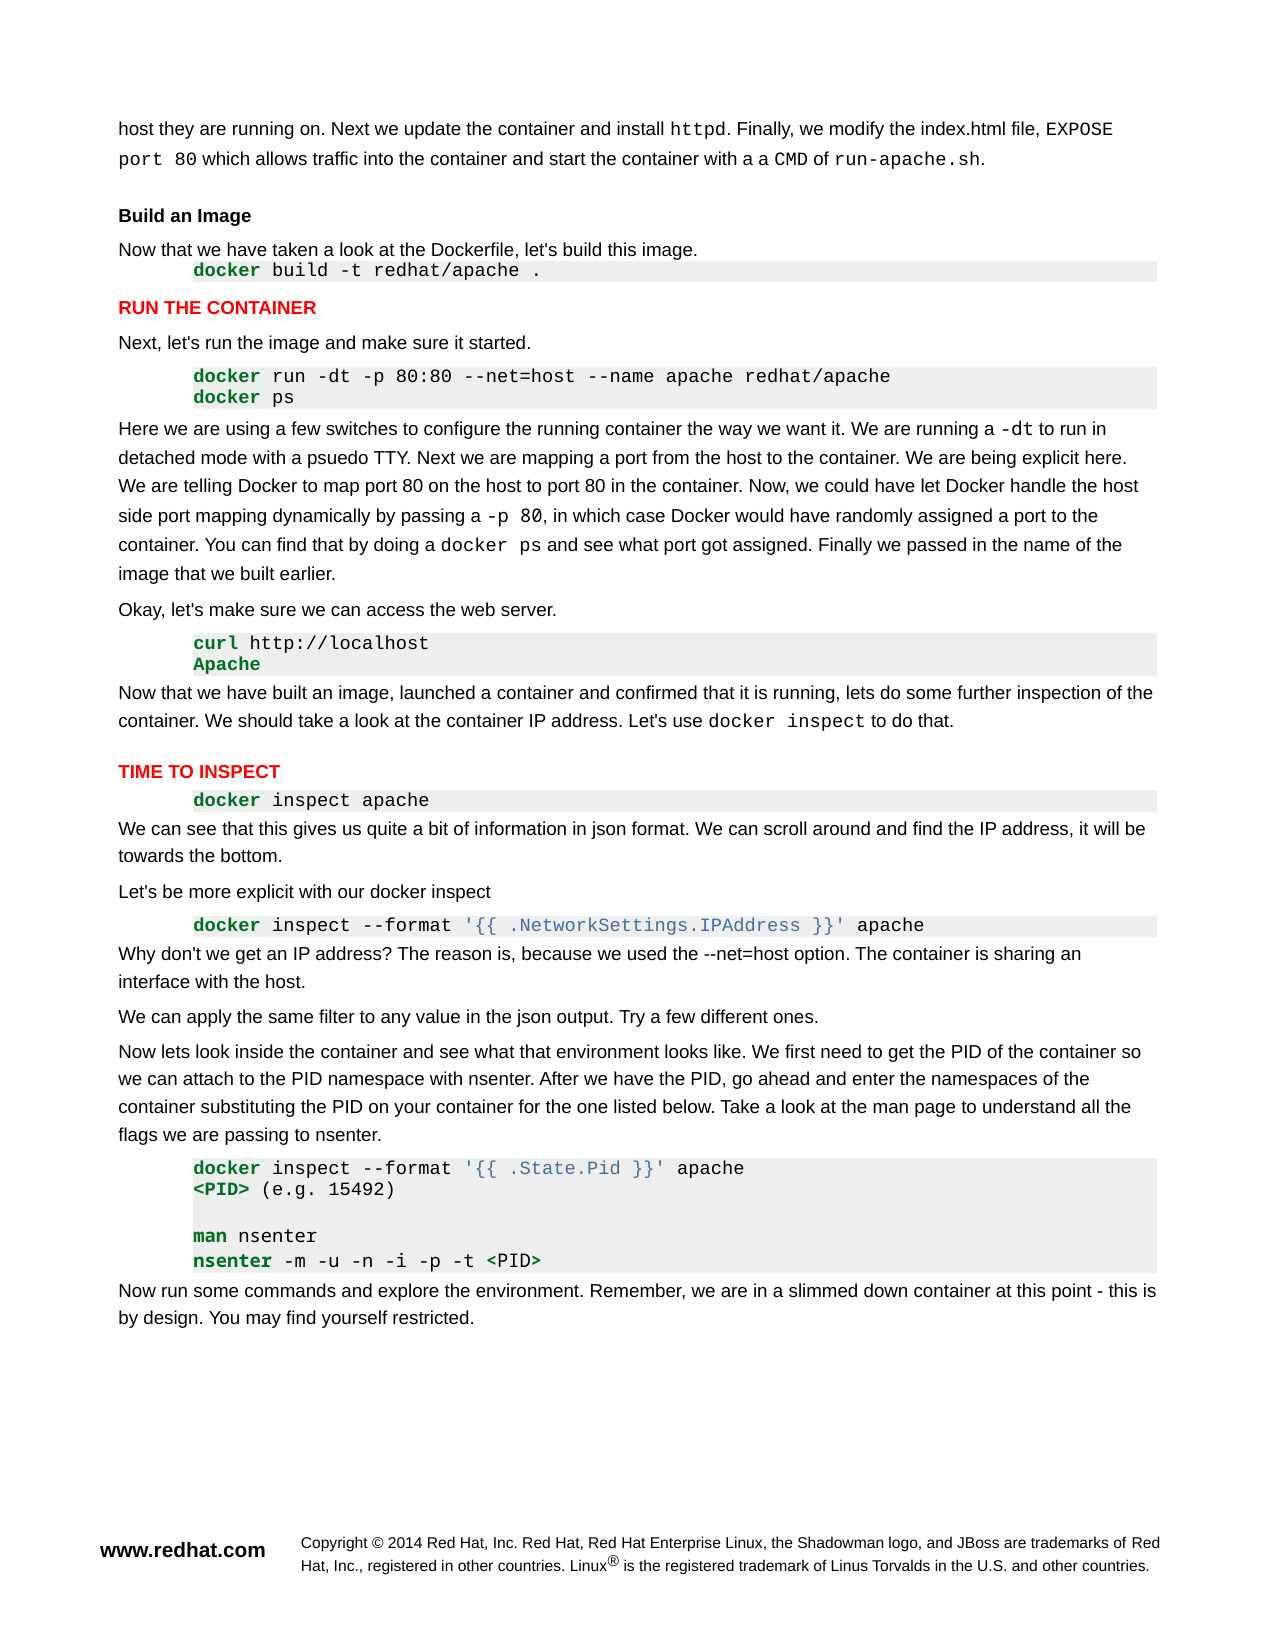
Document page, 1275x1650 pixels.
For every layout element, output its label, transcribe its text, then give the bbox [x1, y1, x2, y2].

text Now that we have built an image, launched a container and confirmed that it is running, lets do some further inspection of the container. We should take a look at the container IP address. Let's use docker inspect to do that. [118, 682, 1157, 733]
text docker inspect --format '{{ .State.Pid }}' apache <PID> (e.g. 15492) man nsenter nsenter -m -u -n -i -p -t <PID> [193, 1158, 1157, 1273]
text Let's be more explicit with our docker inspect [118, 880, 1157, 902]
text www.redhat.com [100, 1537, 276, 1561]
subtitle Build an Image [118, 205, 1157, 227]
text docker build -t redhat/apache . [193, 261, 1157, 282]
text We can see that this gives us quite a bit of information in json format. We can scroll around and find the IP address, it will be towards the bottom. [118, 818, 1157, 867]
text Run the Container [118, 297, 1157, 318]
text Now run some commands and explore the environment. Remember, we are in a slimmed down container at this point - this is by design. You may find yourself restricted. [118, 1279, 1157, 1328]
text docker inspect apache [193, 790, 1157, 812]
text Time to Inspect [118, 761, 1157, 783]
text Here we are using a few switches to configure the running container the way we want it. We are running a -dt to run in detached mode with a psuedo TTY. Next we are mapping a port from the host to the container. We are being explicit here. We are telling Docker to map port 80 on the host to port 80 in the container. Now, we could have let Docker handle the host side port mapping dynamically by passing a -p 80, in which case Docker would have randomly assigned a port to the container. You can find that by doing a docker ps and see what port got assigned. Finally we passed in the name of the image that we built earlier. [118, 416, 1157, 585]
text Okay, let's make sure we can access the web server. [118, 598, 1157, 620]
text Why don't we get an IP address? The reason is, because we used the --net=host option. The container is sharing an interface with the host. [118, 943, 1157, 992]
text docker inspect --format '{{ .NetworkSettings.IPAddress }}' apache [193, 916, 1157, 937]
text Now lets look inside the container and see what that environment looks like. We first need to get the PID of the container so we can attach to the PID namespace with nsenter. After we have the PID, go ahead and enter the namespaces of the container substituting the PID on your container for the one listed below. Take a look at the man page to understand all the flags we are passing to nsenter. [118, 1041, 1157, 1145]
text We can apply the same filter to any value in the json output. Try a few different ones. [118, 1006, 1157, 1027]
text Now that we have taken a look at the Dockerfile, let's build this image. [118, 239, 1157, 261]
text docker run -dt -p 80:80 --net=host --name apache redhat/apache docker ps [193, 367, 1157, 409]
text host they are running on. Next we update the container and install httpd. Finally, we modify the index.html file, EXPOSE port 80 which allows traffic into the container and start the container with a a CMD of run-apache.sh. [118, 118, 1157, 171]
text curl http://localhost Apache [193, 633, 1157, 676]
text Next, let's run the image and make sure it started. [118, 332, 1157, 353]
text Copyright © 2014 Red Hat, Inc. Red Hat, Red Hat Enterprise Linux, the Shadowman logo, and JBoss are trademarks of Red Hat, Inc., registered in other countries. Linux® is the registered trademark of Linus Torvalds in the U.S. and other countries. [301, 1534, 1184, 1575]
